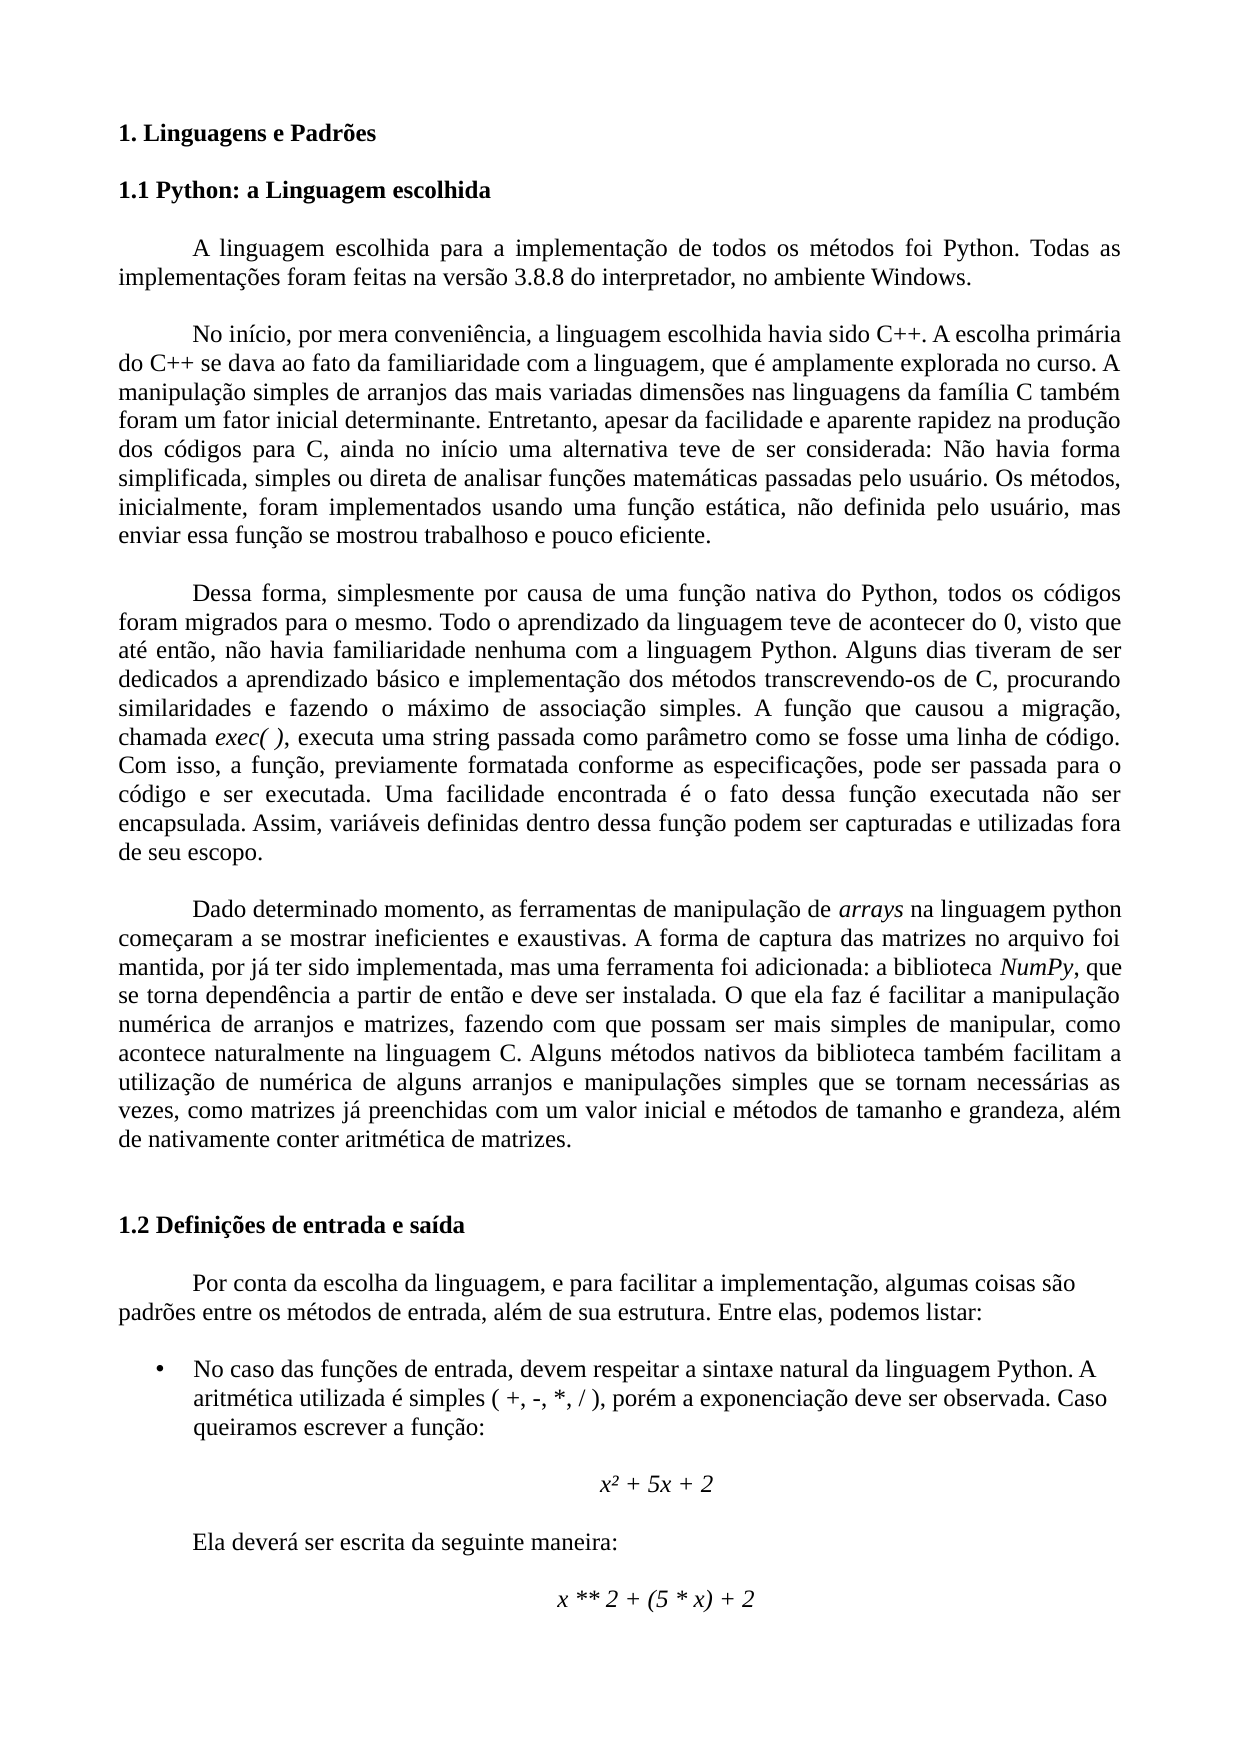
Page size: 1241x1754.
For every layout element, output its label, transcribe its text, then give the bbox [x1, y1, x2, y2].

text x ** 2 + (5 * x) + 2 [118, 1584, 1122, 1613]
text 1.2 Definições de entrada e saída [118, 1211, 1122, 1239]
list No caso das funções de entrada, devem respeitar a sintaxe natural da linguagem Python. A aritmética utilizada é simples ( +, -, *, / ), porém a exponenciação deve ser observada. Caso queiramos escrever a função: [156, 1354, 1122, 1441]
text Dessa forma, simplesmente por causa de uma função nativa do Python, todos os códigos foram migrados para o mesmo. Todo o aprendizado da linguagem teve de acontecer do 0, visto que até então, não havia familiaridade nenhuma com a linguagem Python. Alguns dias tiveram de ser dedicados a aprendizado básico e implementação dos métodos transcrevendo-os de C, procurando similaridades e fazendo o máximo de associação simples. A função que causou a migração, chamada exec( ), executa uma string passada como parâmetro como se fosse uma linha de código. Com isso, a função, previamente formatada conforme as especificações, pode ser passada para o código e ser executada. Uma facilidade encontrada é o fato dessa função executada não ser encapsulada. Assim, variáveis definidas dentro dessa função podem ser capturadas e utilizadas fora de seu escopo. [118, 578, 1122, 866]
text Por conta da escolha da linguagem, e para facilitar a implementação, algumas coisas são padrões entre os métodos de entrada, além de sua estrutura. Entre elas, podemos listar: [118, 1268, 1122, 1326]
text 1. Linguagens e Padrões [118, 118, 1122, 147]
text Dado determinado momento, as ferramentas de manipulação de arrays na linguagem python começaram a se mostrar ineficientes e exaustivas. A forma de captura das matrizes no arquivo foi mantida, por já ter sido implementada, mas uma ferramenta foi adicionada: a biblioteca NumPy, que se torna dependência a partir de então e deve ser instalada. O que ela faz é facilitar a manipulação numérica de arranjos e matrizes, fazendo com que possam ser mais simples de manipular, como acontece naturalmente na linguagem C. Alguns métodos nativos da biblioteca também facilitam a utilização de numérica de alguns arranjos e manipulações simples que se tornam necessárias as vezes, como matrizes já preenchidas com um valor inicial e métodos de tamanho e grandeza, além de nativamente conter aritmética de matrizes. [118, 894, 1122, 1153]
text No início, por mera conveniência, a linguagem escolhida havia sido C++. A escolha primária do C++ se dava ao fato da familiaridade com a linguagem, que é amplamente explorada no curso. A manipulação simples de arranjos das mais variadas dimensões nas linguagens da família C também foram um fator inicial determinante. Entretanto, apesar da facilidade e aparente rapidez na produção dos códigos para C, ainda no início uma alternativa teve de ser considerada: Não havia forma simplificada, simples ou direta de analisar funções matemáticas passadas pelo usuário. Os métodos, inicialmente, foram implementados usando uma função estática, não definida pelo usuário, mas enviar essa função se mostrou trabalhoso e pouco eficiente. [118, 319, 1122, 549]
text Ela deverá ser escrita da seguinte maneira: [118, 1527, 1122, 1556]
list x² + 5x + 2 [156, 1469, 1122, 1498]
text 1.1 Python: a Linguagem escolhida [118, 176, 1122, 204]
text A linguagem escolhida para a implementação de todos os métodos foi Python. Todas as implementações foram feitas na versão 3.8.8 do interpretador, no ambiente Windows. [118, 233, 1122, 291]
